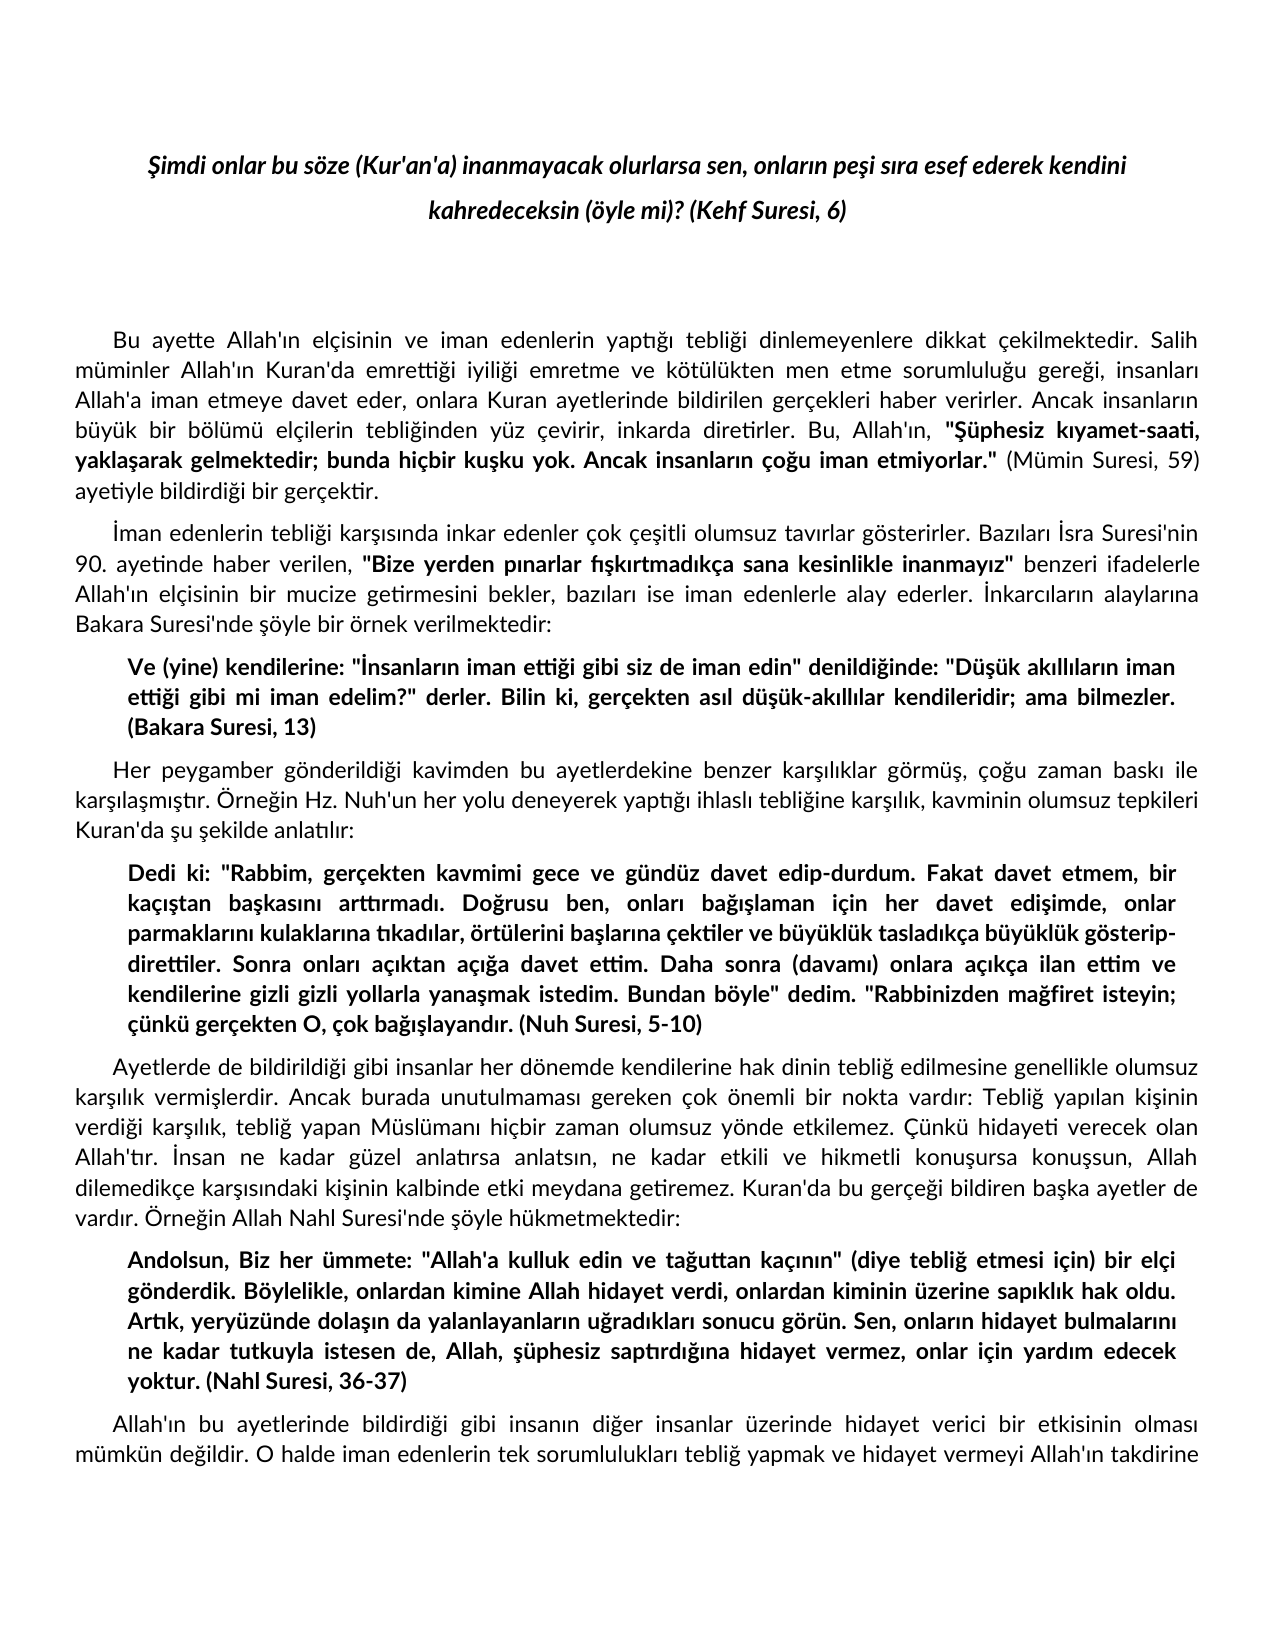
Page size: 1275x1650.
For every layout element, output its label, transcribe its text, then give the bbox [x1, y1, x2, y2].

text Her peygamber gönderildiği kavimden bu ayetlerdekine benzer karşılıklar görmüş, çoğu zaman baskı ile karşılaşmıştır. Örneğin Hz. Nuh'un her yolu deneyerek yaptığı ihlaslı tebliğine karşılık, kavminin olumsuz tepkileri Kuran'da şu şekilde anlatılır: [75, 756, 1200, 843]
text Ve (yine) kendilerine: "İnsanların iman ettiği gibi siz de iman edin" denildiğinde: "Düşük akıllıların iman ettiği gibi mi iman edelim?" derler. Bilin ki, gerçekten asıl düşük-akıllılar kendileridir; ama bilmezler. (Bakara Suresi, 13) [127, 652, 1177, 740]
text Andolsun, Biz her ümmete: "Allah'a kulluk edin ve tağuttan kaçının" (diye tebliğ etmesi için) bir elçi gönderdik. Böylelikle, onlardan kimine Allah hidayet verdi, onlardan kiminin üzerine sapıklık hak oldu. Artık, yeryüzünde dolaşın da yalanlayanların uğradıkları sonucu görün. Sen, onların hidayet bulmalarını ne kadar tutkuyla istesen de, Allah, şüphesiz saptırdığına hidayet vermez, onlar için yardım edecek yoktur. (Nahl Suresi, 36-37) [127, 1246, 1177, 1394]
text Şimdi onlar bu söze (Kur'an'a) inanmayacak olurlarsa sen, onların peşi sıra esef ederek kendini kahredeceksin (öyle mi)? (Kehf Suresi, 6) [75, 150, 1200, 225]
text Allah'ın bu ayetlerinde bildirdiği gibi insanın diğer insanlar üzerinde hidayet verici bir etkisinin olması mümkün değildir. O halde iman edenlerin tek sorumlulukları tebliğ yapmak ve hidayet vermeyi Allah'ın takdirine [75, 1410, 1200, 1467]
text İman edenlerin tebliği karşısında inkar edenler çok çeşitli olumsuz tavırlar gösterirler. Bazıları İsra Suresi'nin 90. ayetinde haber verilen, "Bize yerden pınarlar fışkırtmadıkça sana kesinlikle inanmayız" benzeri ifadelerle Allah'ın elçisinin bir mucize getirmesini bekler, bazıları ise iman edenlerle alay ederler. İnkarcıların alaylarına Bakara Suresi'nde şöyle bir örnek verilmektedir: [75, 519, 1200, 637]
text Dedi ki: "Rabbim, gerçekten kavmimi gece ve gündüz davet edip-durdum. Fakat davet etmem, bir kaçıştan başkasını arttırmadı. Doğrusu ben, onları bağışlaman için her davet edişimde, onlar parmaklarını kulaklarına tıkadılar, örtülerini başlarına çektiler ve büyüklük tasladıkça büyüklük gösterip-direttiler. Sonra onları açıktan açığa davet ettim. Daha sonra (davamı) onlara açıkça ilan ettim ve kendilerine gizli gizli yollarla yanaşmak istedim. Bundan böyle" dedim. "Rabbinizden mağfiret isteyin; çünkü gerçekten O, çok bağışlayandır. (Nuh Suresi, 5-10) [127, 859, 1177, 1037]
text Ayetlerde de bildirildiği gibi insanlar her dönemde kendilerine hak dinin tebliğ edilmesine genellikle olumsuz karşılık vermişlerdir. Ancak burada unutulmaması gereken çok önemli bir nokta vardır: Tebliğ yapılan kişinin verdiği karşılık, tebliğ yapan Müslümanı hiçbir zaman olumsuz yönde etkilemez. Çünkü hidayeti verecek olan Allah'tır. İnsan ne kadar güzel anlatırsa anlatsın, ne kadar etkili ve hikmetli konuşursa konuşsun, Allah dilemedikçe karşısındaki kişinin kalbinde etki meydana getiremez. Kuran'da bu gerçeği bildiren başka ayetler de vardır. Örneğin Allah Nahl Suresi'nde şöyle hükmetmektedir: [75, 1052, 1200, 1231]
text Bu ayette Allah'ın elçisinin ve iman edenlerin yaptığı tebliği dinlemeyenlere dikkat çekilmektedir. Salih müminler Allah'ın Kuran'da emrettiği iyiliği emretme ve kötülükten men etme sorumluluğu gereği, insanları Allah'a iman etmeye davet eder, onlara Kuran ayetlerinde bildirilen gerçekleri haber verirler. Ancak insanların büyük bir bölümü elçilerin tebliğinden yüz çevirir, inkarda diretirler. Bu, Allah'ın, "Şüphesiz kıyamet-saati, yaklaşarak gelmektedir; bunda hiçbir kuşku yok. Ancak insanların çoğu iman etmiyorlar." (Mümin Suresi, 59) ayetiyle bildirdiği bir gerçektir. [75, 325, 1200, 504]
